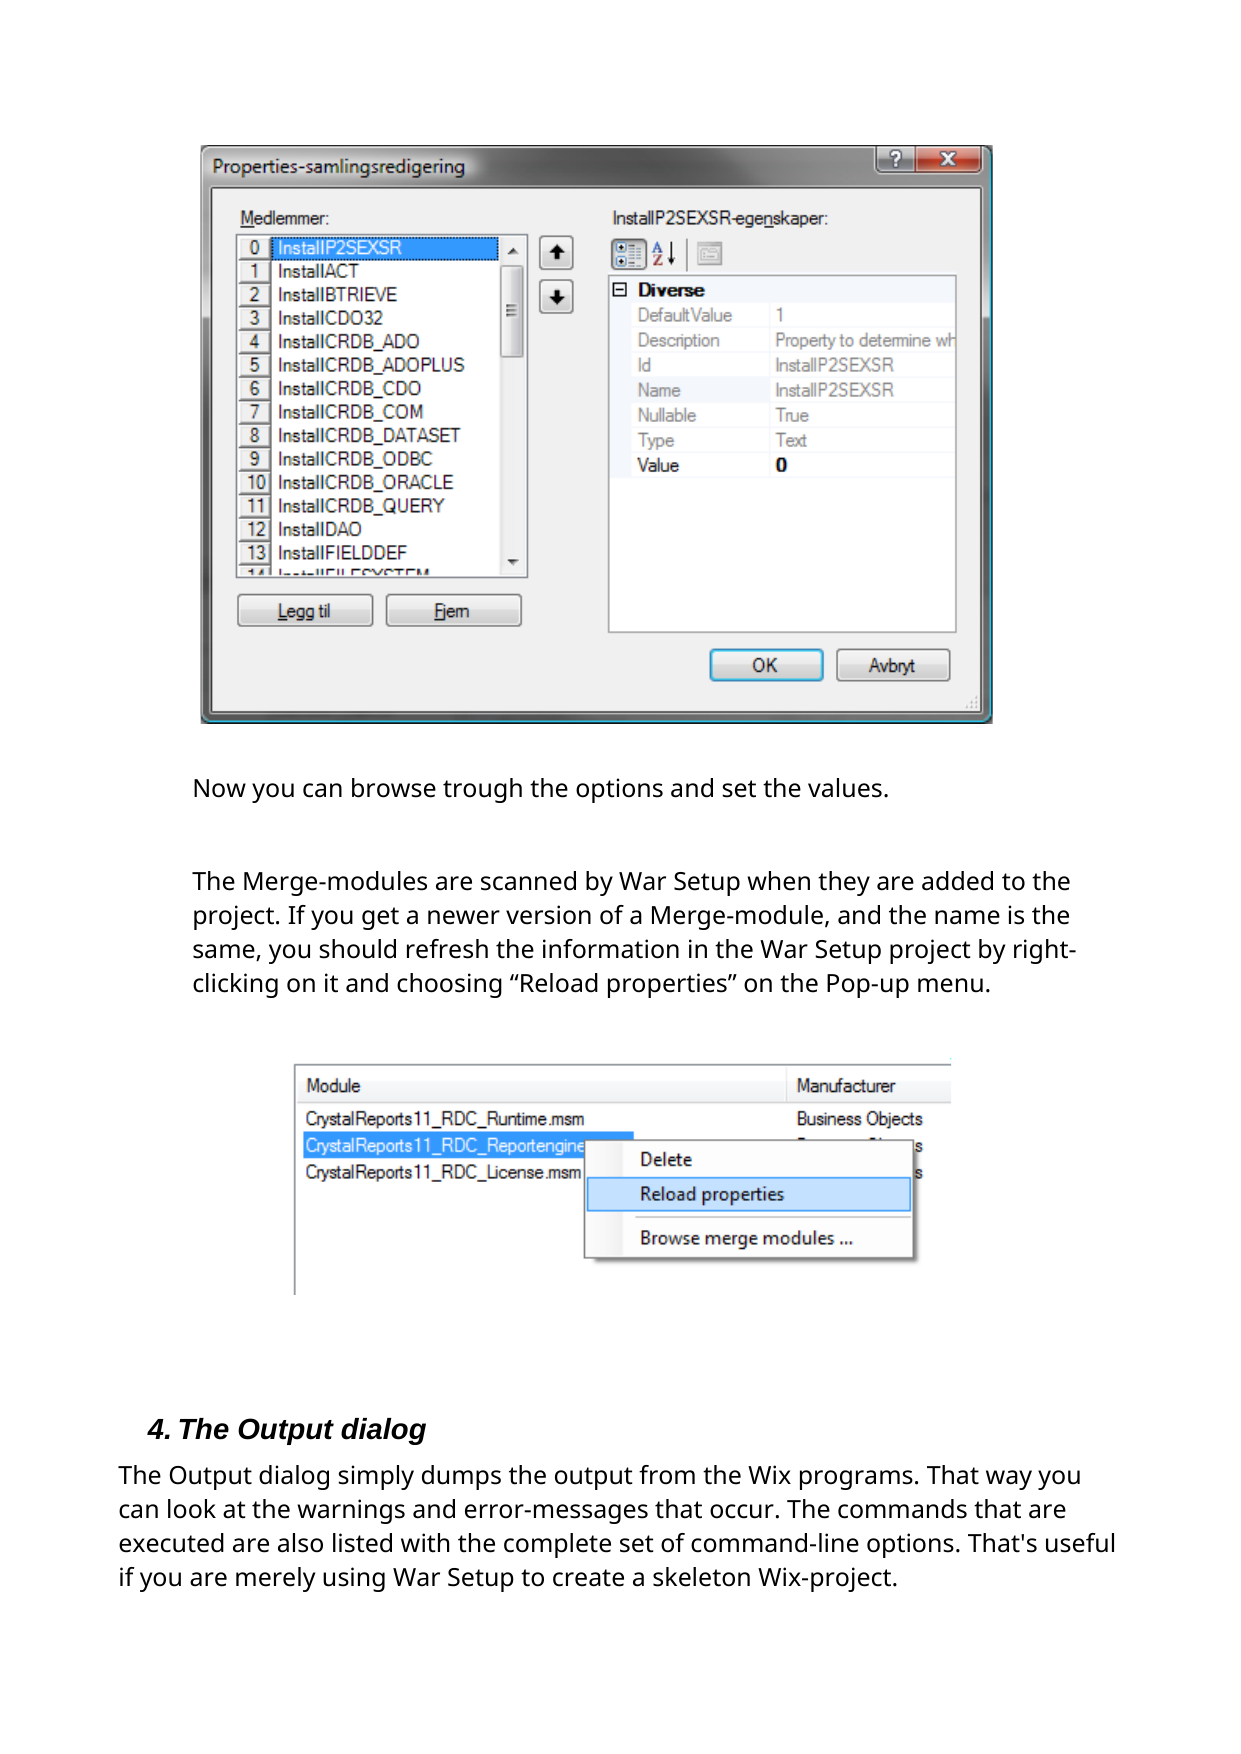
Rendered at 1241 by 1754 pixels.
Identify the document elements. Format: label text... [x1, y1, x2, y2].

picture [288, 1058, 952, 1295]
text The Output dialog simply dumps the output from the Wix programs. That way you can look at the warnings and error-messages that occur. The commands that are executed are also listed with the complete set of command-line options. That's useful if you are merely using War Setup to create a skeleton Wix-project. [118, 1458, 1122, 1594]
picture [200, 145, 993, 724]
text Now you can browse trough the options and set the values. [192, 770, 1122, 804]
text The Merge-modules are scanned by War Setup when they are added to the project. If you get a newer version of a Merge-module, and the name is the same, you should refresh the information in the War Setup project by right-clicking on it and choosing “Reload properties” on the Pop-up menu. [192, 863, 1122, 1000]
subtitle The Output dialog [148, 1413, 1122, 1445]
